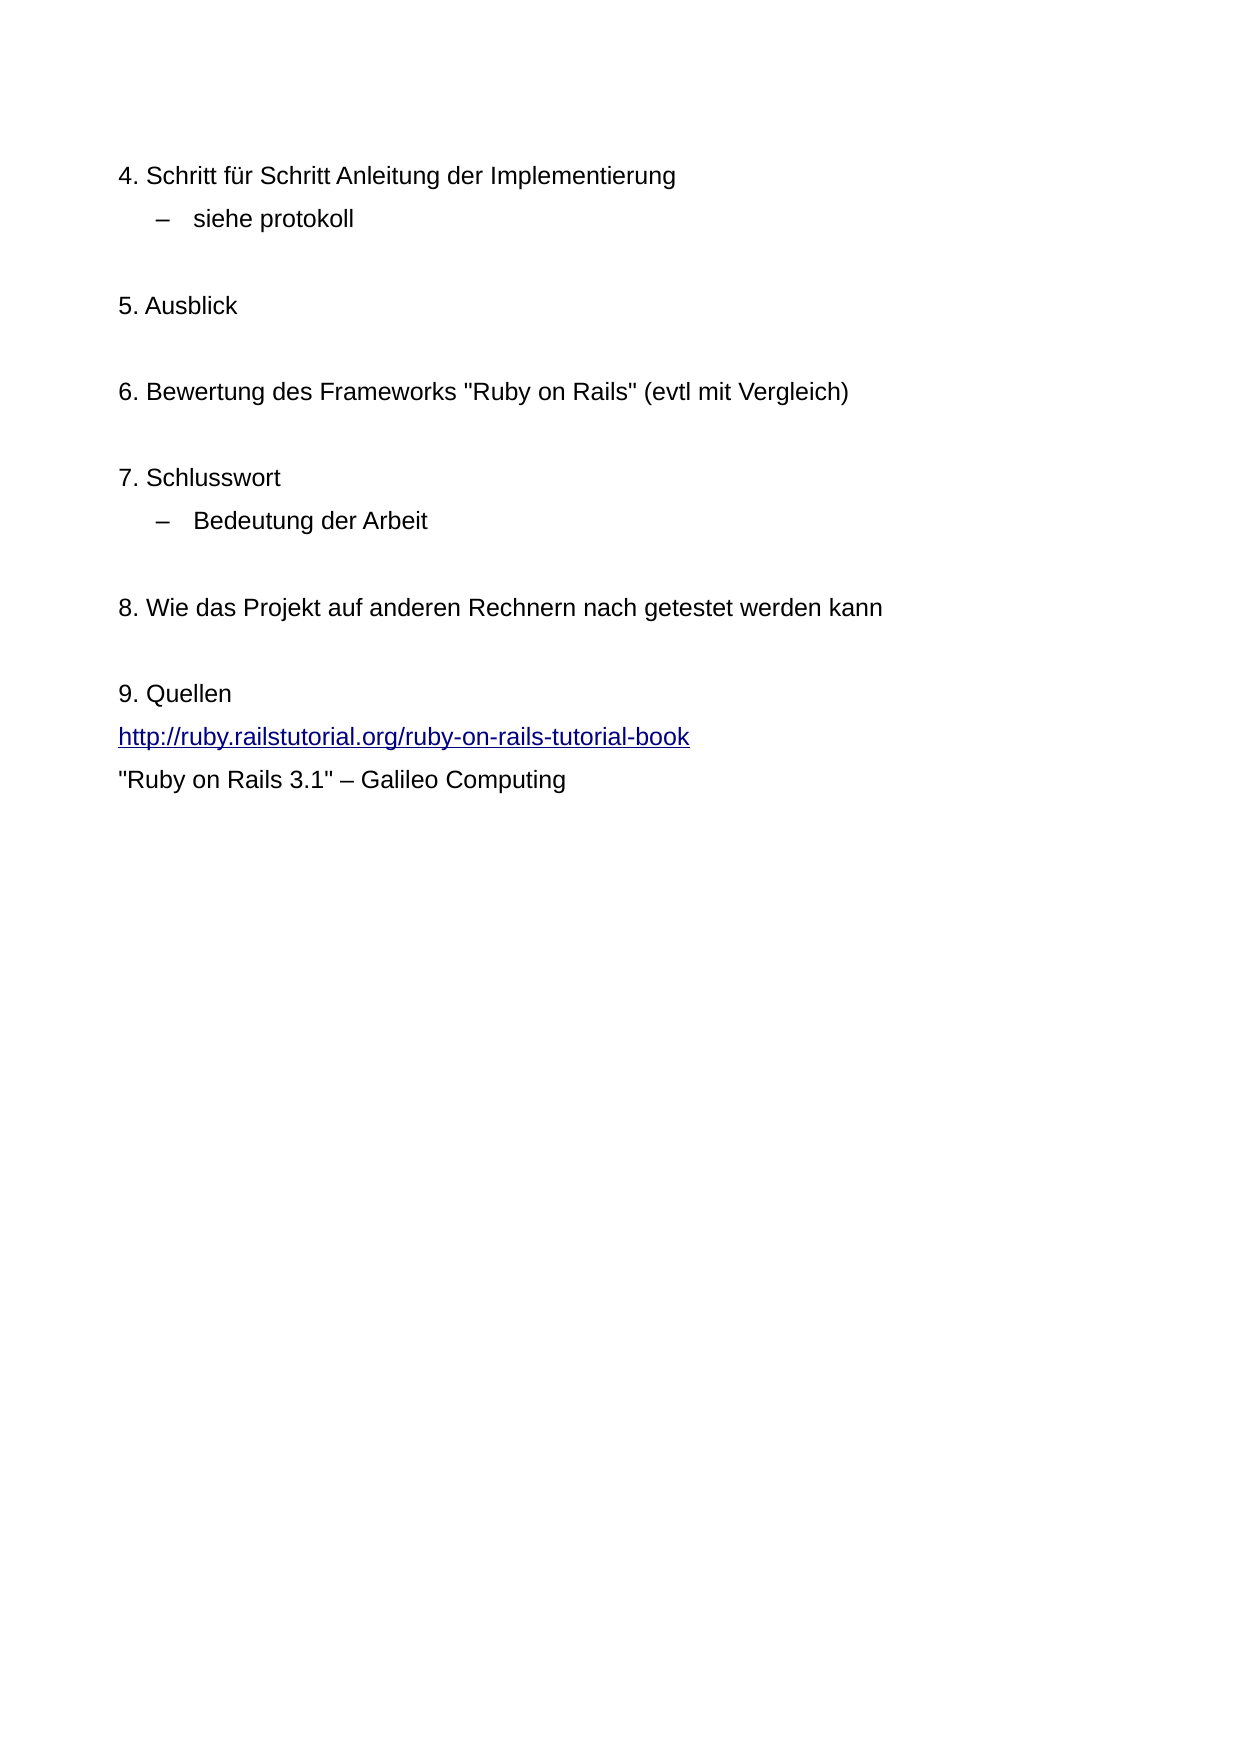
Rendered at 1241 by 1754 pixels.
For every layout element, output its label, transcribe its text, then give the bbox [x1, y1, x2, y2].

text 8. Wie das Projekt auf anderen Rechnern nach getestet werden kann [118, 593, 1122, 621]
text 9. Quellen [118, 679, 1122, 708]
text http://ruby.railstutorial.org/ruby-on-rails-tutorial-book [118, 722, 1122, 751]
text 6. Bewertung des Frameworks "Ruby on Rails" (evtl mit Vergleich) [118, 377, 1122, 406]
text 7. Schlusswort [118, 463, 1122, 492]
text "Ruby on Rails 3.1" – Galileo Computing [118, 765, 1122, 794]
text 5. Ausblick [118, 291, 1122, 319]
text 4. Schritt für Schritt Anleitung der Implementierung [118, 161, 1122, 190]
list siehe protokoll [156, 204, 1122, 233]
list Bedeutung der Arbeit [156, 506, 1122, 535]
